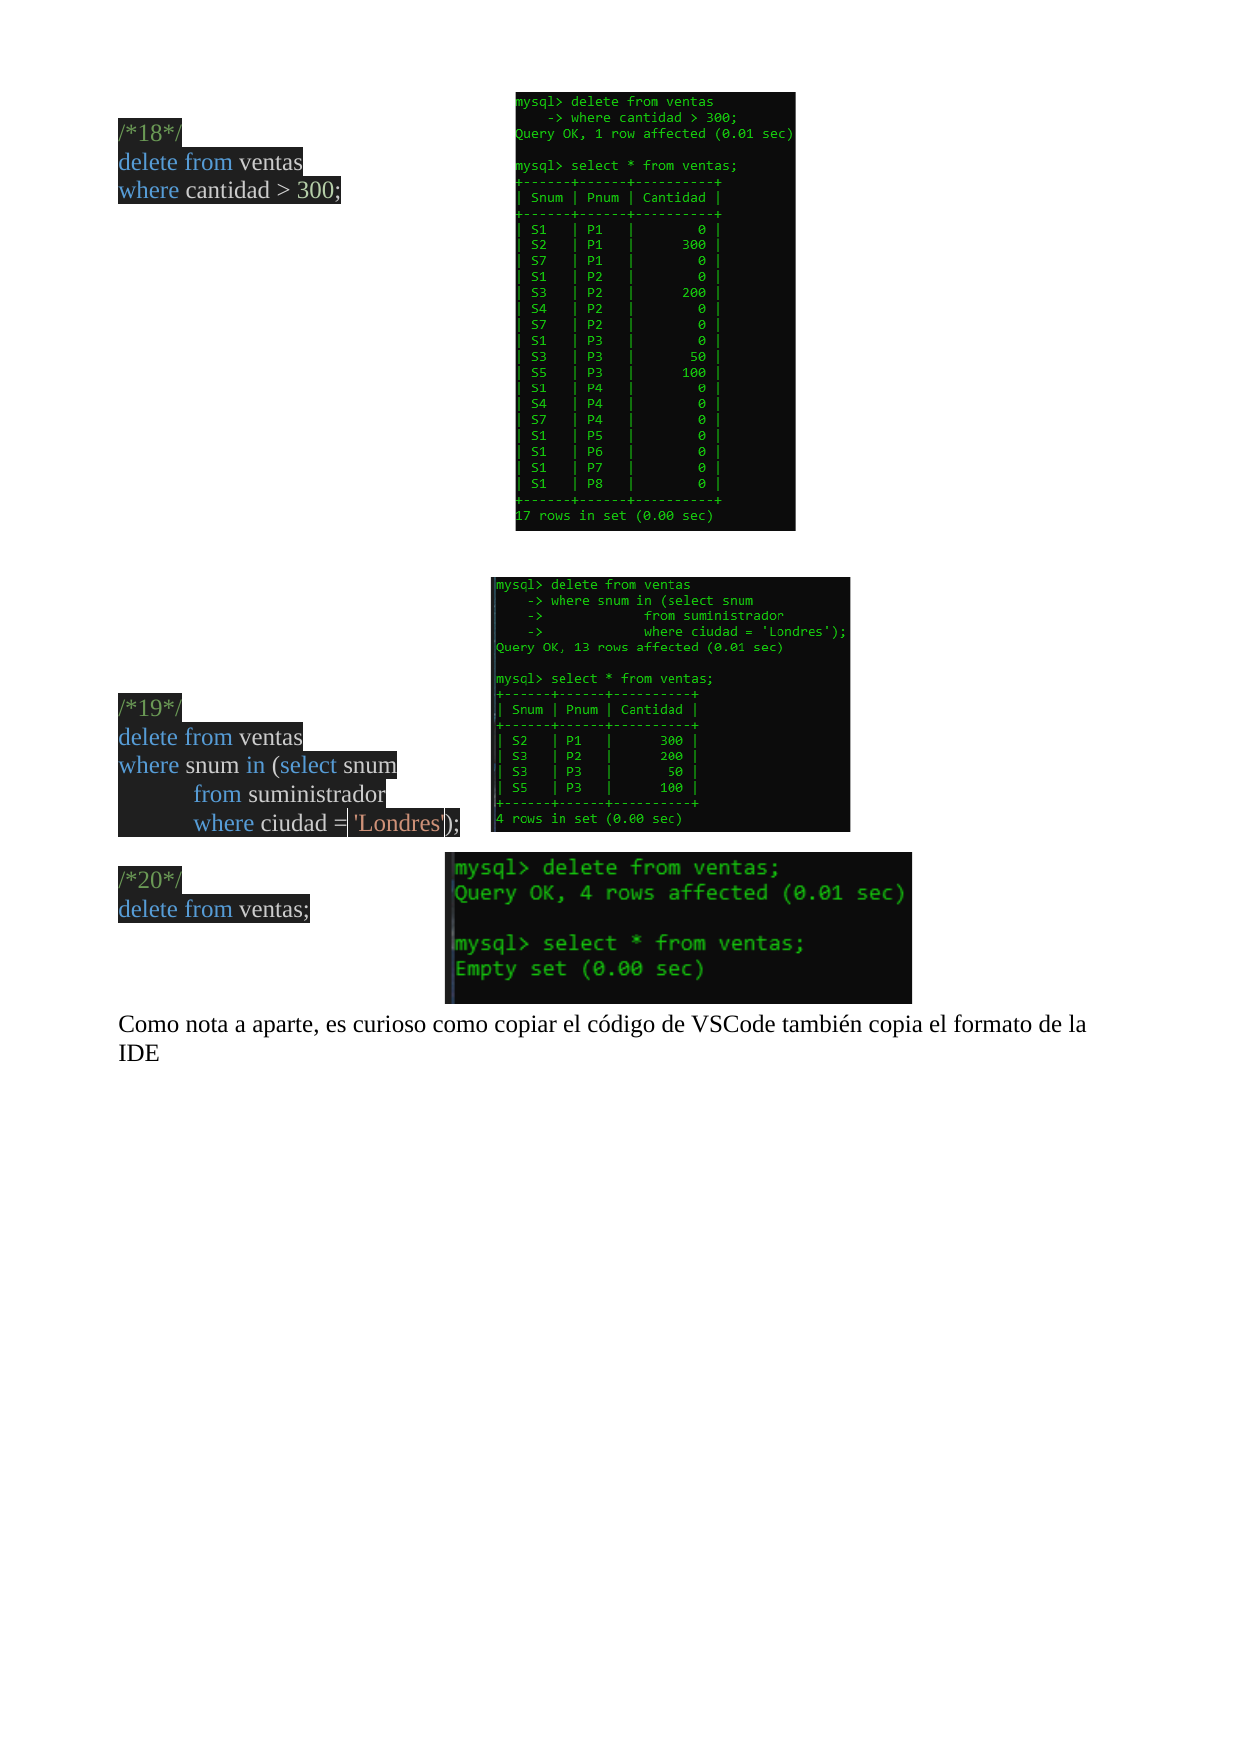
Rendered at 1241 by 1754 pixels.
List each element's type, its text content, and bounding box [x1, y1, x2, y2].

text [913, 866, 1122, 894]
text [851, 722, 1122, 751]
picture [515, 92, 796, 531]
text where ciudad = 'Londres'); [118, 808, 1122, 837]
text [796, 118, 1122, 147]
text [851, 693, 1122, 722]
text delete from ventas; [118, 894, 444, 923]
picture [490, 577, 851, 832]
text [851, 751, 1122, 779]
text from suministrador [118, 779, 490, 808]
text /*18*/ [118, 118, 515, 147]
text [851, 779, 1122, 808]
text where snum in (select snum [118, 751, 490, 779]
text /*20*/ [118, 866, 444, 894]
text [796, 147, 1122, 176]
text where cantidad > 300; [118, 176, 515, 204]
text [913, 894, 1122, 923]
text /*19*/ [118, 693, 490, 722]
text delete from ventas [118, 147, 515, 176]
text delete from ventas [118, 722, 490, 751]
text [796, 176, 1122, 204]
text Como nota a aparte, es curioso como copiar el código de VSCode también copia el formato de la IDE [118, 1009, 1122, 1067]
picture [444, 852, 913, 1004]
